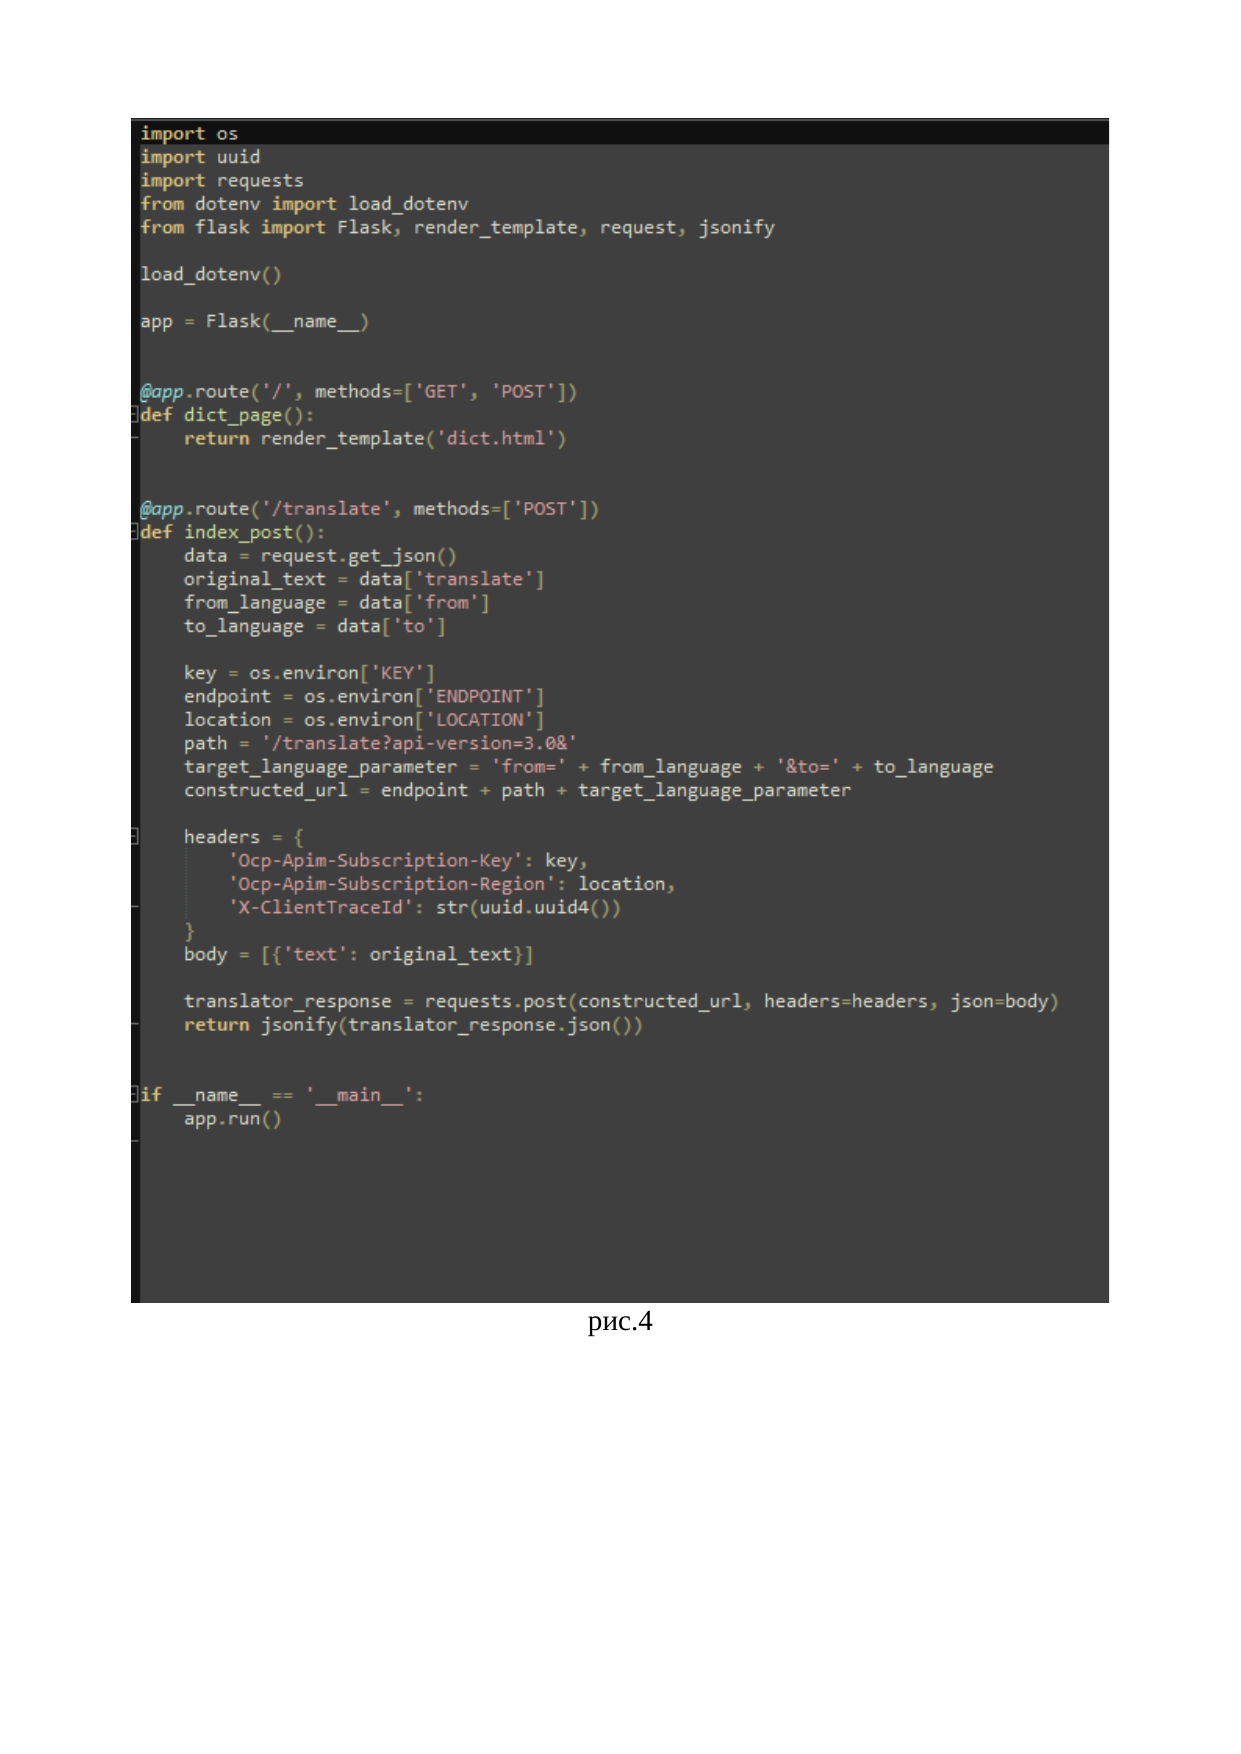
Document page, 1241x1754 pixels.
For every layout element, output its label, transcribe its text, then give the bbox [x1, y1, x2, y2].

text рис.4 [118, 1303, 1122, 1336]
